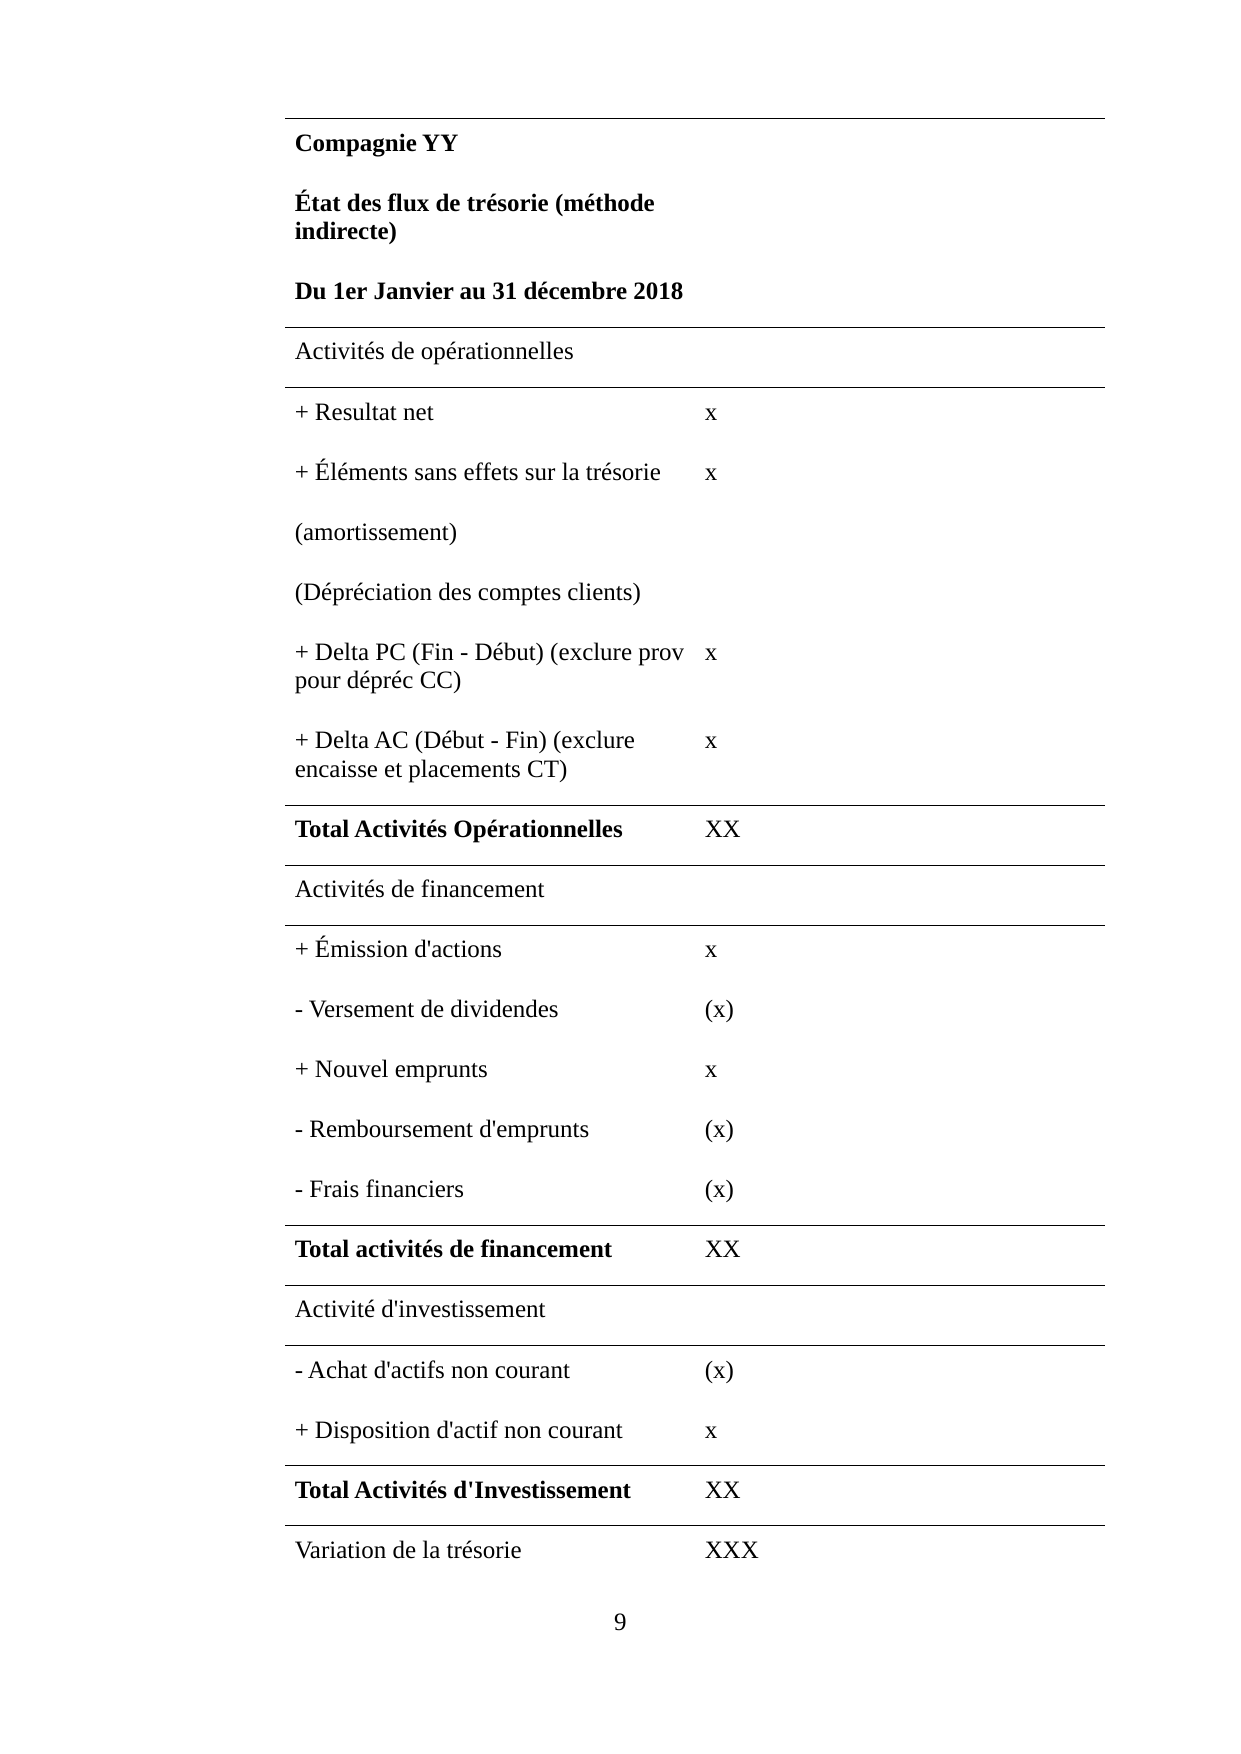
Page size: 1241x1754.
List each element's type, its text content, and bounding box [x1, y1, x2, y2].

table_cell Activités de financement [285, 866, 695, 925]
table_cell x [695, 1045, 1105, 1105]
table_cell [695, 507, 1105, 567]
table_cell x [695, 716, 1105, 805]
table_cell XXX [695, 1526, 1105, 1573]
table_cell x [695, 1405, 1105, 1465]
table_cell (x) [695, 1165, 1105, 1225]
table_cell + Resultat net [285, 388, 695, 447]
table_cell - Remboursement d'emprunts [285, 1105, 695, 1165]
table_cell x [695, 447, 1105, 507]
table_cell - Achat d'actifs non courant [285, 1346, 695, 1405]
table_cell [695, 267, 1105, 327]
table_cell (amortissement) [285, 507, 695, 567]
table_cell x [695, 388, 1105, 447]
table_cell (x) [695, 1105, 1105, 1165]
table_cell XX [695, 1226, 1105, 1285]
table_cell + Delta AC (Début - Fin) (exclure encaisse et placements CT) [285, 716, 695, 805]
table_cell (x) [695, 1346, 1105, 1405]
table_cell x [695, 926, 1105, 985]
table_cell [695, 866, 1105, 925]
table_cell - Versement de dividendes [285, 985, 695, 1045]
table_cell XX [695, 1466, 1105, 1525]
table_cell Total Activités Opérationnelles [285, 806, 695, 865]
table_header Compagnie YY [285, 119, 695, 178]
table_cell x [695, 627, 1105, 716]
table_cell État des flux de trésorie (méthode indirecte) [285, 178, 695, 267]
table_cell Activités de opérationnelles [285, 328, 695, 387]
table_cell Total activités de financement [285, 1226, 695, 1285]
table_cell XX [695, 806, 1105, 865]
table_cell (Dépréciation des comptes clients) [285, 567, 695, 627]
table_cell Total Activités d'Investissement [285, 1466, 695, 1525]
table_cell - Frais financiers [285, 1165, 695, 1225]
table_cell + Éléments sans effets sur la trésorie [285, 447, 695, 507]
table_cell [695, 567, 1105, 627]
table_cell + Nouvel emprunts [285, 1045, 695, 1105]
table_cell [695, 178, 1105, 267]
table_cell [695, 1286, 1105, 1345]
table_cell + Disposition d'actif non courant [285, 1405, 695, 1465]
table_cell + Émission d'actions [285, 926, 695, 985]
table_cell [695, 328, 1105, 387]
table_cell (x) [695, 985, 1105, 1045]
table_cell Variation de la trésorie [285, 1526, 695, 1573]
table_cell + Delta PC (Fin - Début) (exclure prov pour dépréc CC) [285, 627, 695, 716]
table_header [695, 119, 1105, 178]
table_cell Activité d'investissement [285, 1286, 695, 1345]
table_cell Du 1er Janvier au 31 décembre 2018 [285, 267, 695, 327]
